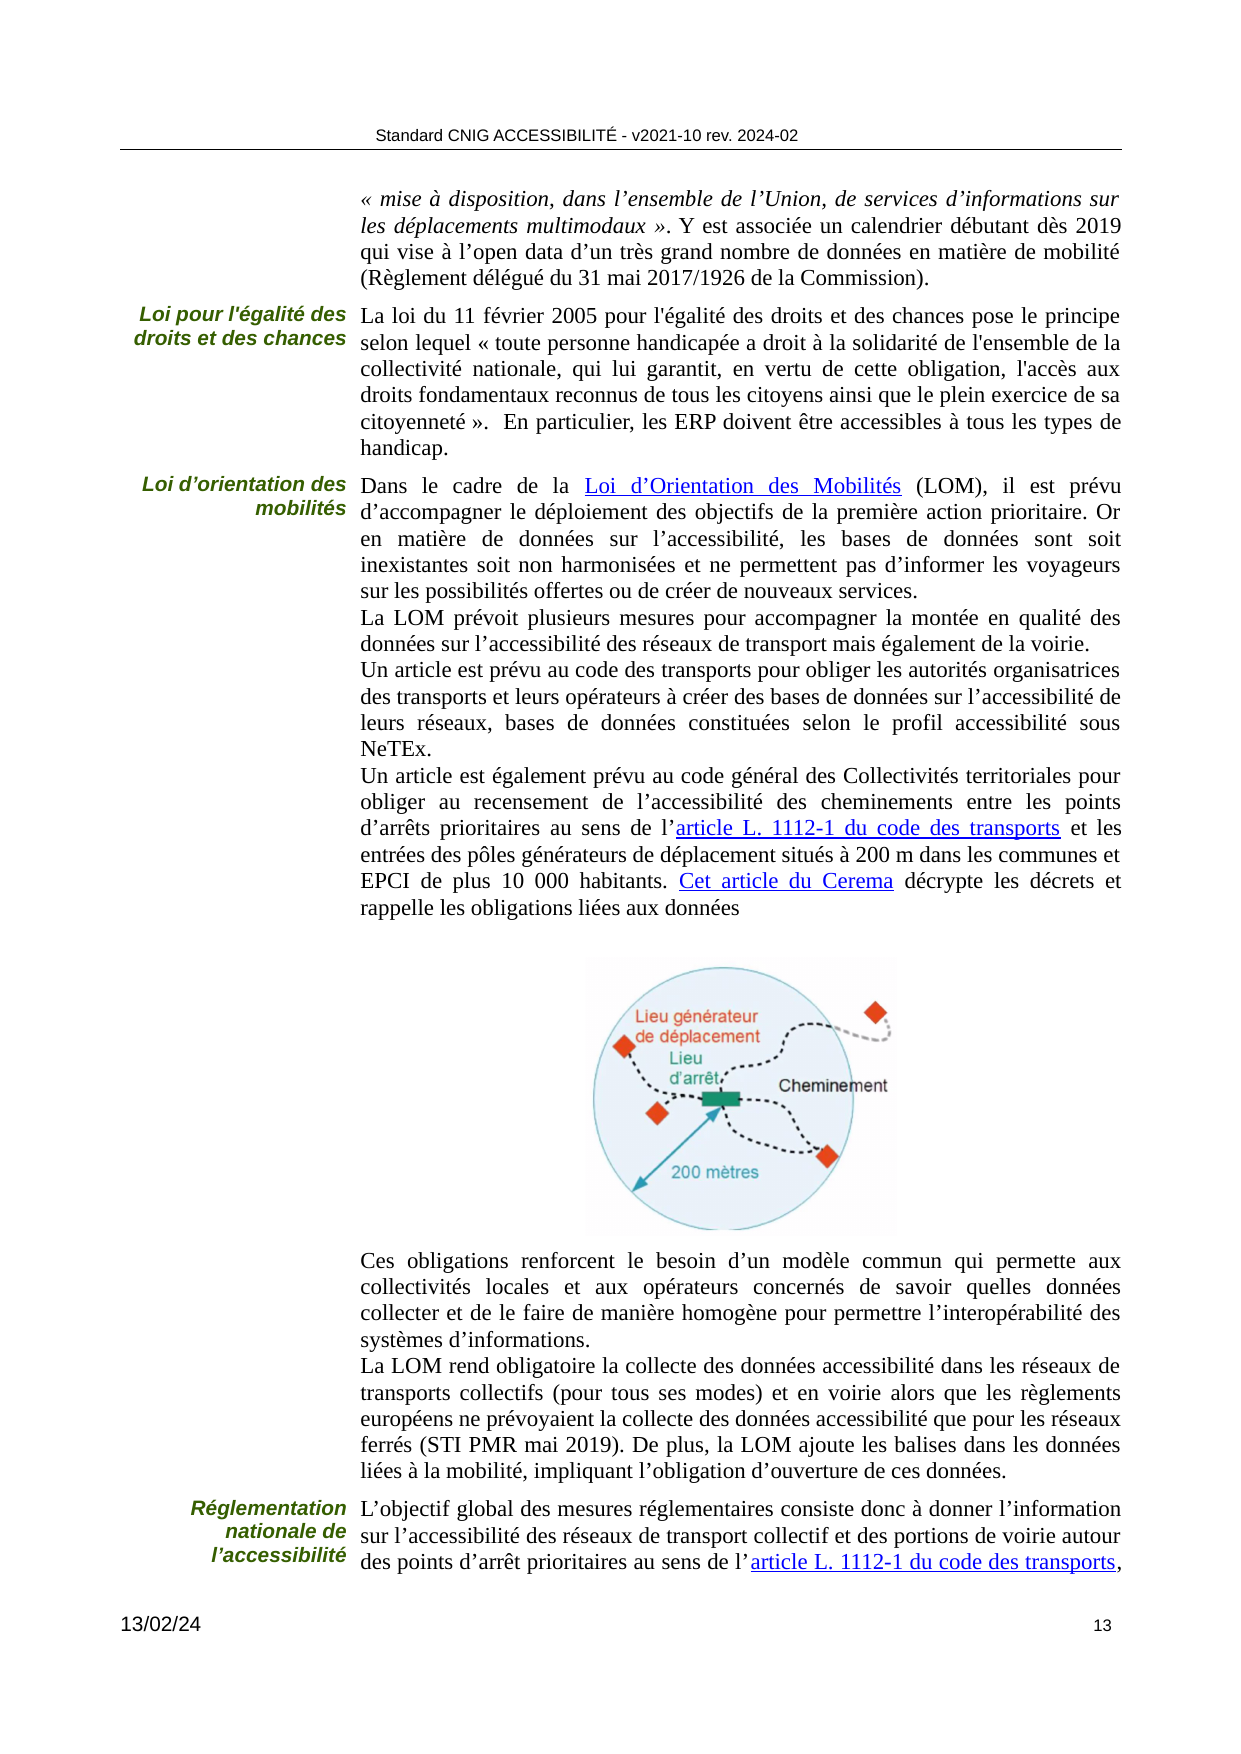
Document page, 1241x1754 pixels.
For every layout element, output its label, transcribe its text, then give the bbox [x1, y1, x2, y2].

table_cell Loi d’orientation des mobilités [118, 466, 354, 952]
table_cell « mise à disposition, dans l’ensemble de l’Union, de services d’informations sur les déplacements multimodaux ». Y est associée un calendrier débutant dès 2019 qui vise à l’open data d’un très grand nombre de données en matière de mobilité (Règlement délégué du 31 mai 2017/1926 de la Commission). [354, 180, 1122, 297]
table_cell [118, 180, 354, 297]
table_cell L’objectif global des mesures réglementaires consiste donc à donner l’information sur l’accessibilité des réseaux de transport collectif et des portions de voirie autour des points d’arrêt prioritaires au sens de l’article L. 1112-1 du code des transports, [354, 1490, 1122, 1580]
table_cell Réglementation nationale de l’accessibilité [118, 1490, 354, 1580]
table_cell [354, 952, 1122, 1241]
table_cell Loi pour l'égalité des droits et des chances [118, 297, 354, 466]
table_cell La loi du 11 février 2005 pour l'égalité des droits et des chances pose le principe selon lequel « toute personne handicapée a droit à la solidarité de l'ensemble de la collectivité nationale, qui lui garantit, en vertu de cette obligation, l'accès aux droits fondamentaux reconnus de tous les citoyens ainsi que le plein exercice de sa citoyenneté ». En particulier, les ERP doivent être accessibles à tous les types de handicap. [354, 297, 1122, 466]
table_cell Dans le cadre de la Loi d’Orientation des Mobilités (LOM), il est prévu d’accompagner le déploiement des objectifs de la première action prioritaire. Or en matière de données sur l’accessibilité, les bases de données sont soit inexistantes soit non harmonisées et ne permettent pas d’informer les voyageurs sur les possibilités offertes ou de créer de nouveaux services. La LOM prévoit plusieurs mesures pour accompagner la montée en qualité des données sur l’accessibilité des réseaux de transport mais également de la voirie. Un article est prévu au code des transports pour obliger les autorités organisatrices des transports et leurs opérateurs à créer des bases de données sur l’accessibilité de leurs réseaux, bases de données constituées selon le profil accessibilité sous NeTEx. Un article est également prévu au code général des Collectivités territoriales pour obliger au recensement de l’accessibilité des cheminements entre les points d’arrêts prioritaires au sens de l’article L. 1112-1 du code des transports et les entrées des pôles générateurs de déplacement situés à 200 m dans les communes et EPCI de plus 10 000 habitants. Cet article du Cerema décrypte les décrets et rappelle les obligations liées aux données [354, 466, 1122, 952]
table_cell [118, 952, 354, 1241]
table_cell Ces obligations renforcent le besoin d’un modèle commun qui permette aux collectivités locales et aux opérateurs concernés de savoir quelles données collecter et de le faire de manière homogène pour permettre l’interopérabilité des systèmes d’informations. La LOM rend obligatoire la collecte des données accessibilité dans les réseaux de transports collectifs (pour tous ses modes) et en voirie alors que les règlements européens ne prévoyaient la collecte des données accessibilité que pour les réseaux ferrés (STI PMR mai 2019). De plus, la LOM ajoute les balises dans les données liées à la mobilité, impliquant l’obligation d’ouverture de ces données. [354, 1241, 1122, 1490]
table_cell [118, 1241, 354, 1490]
picture [585, 957, 898, 1236]
